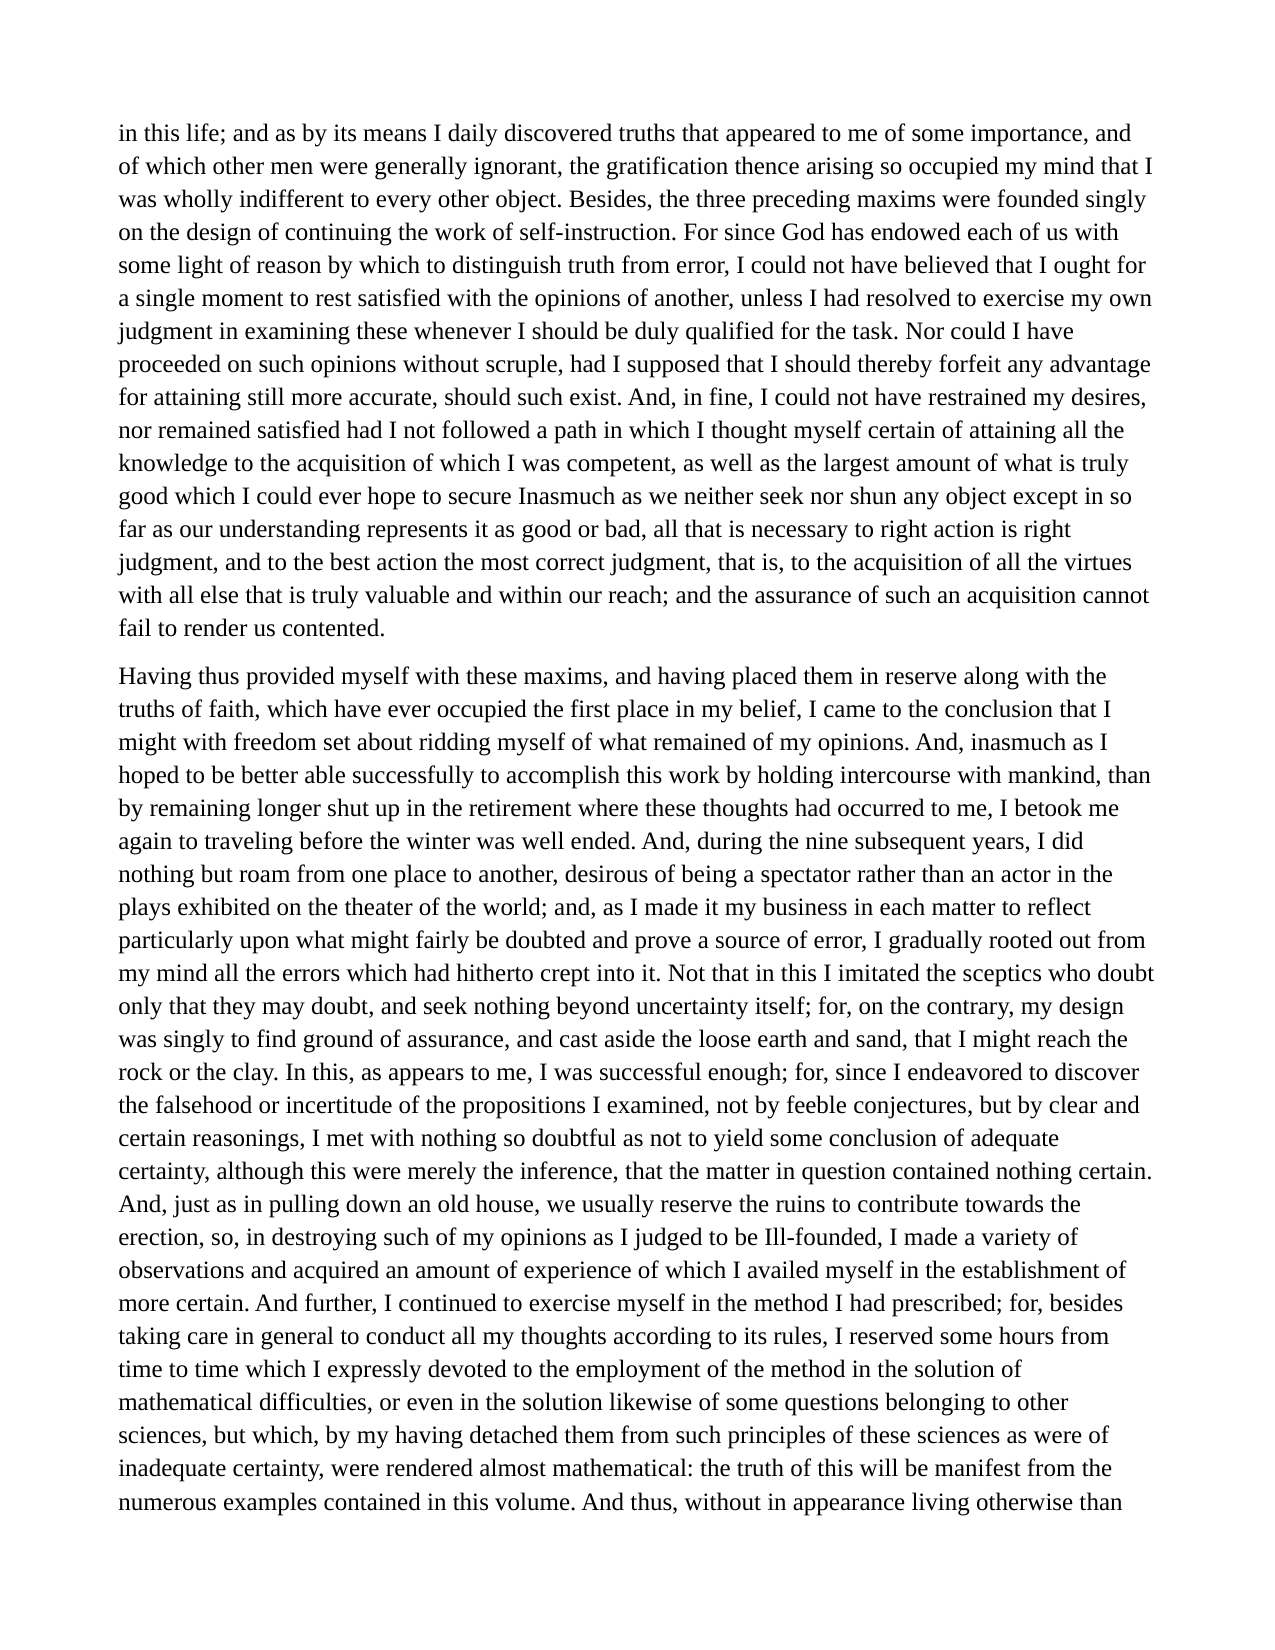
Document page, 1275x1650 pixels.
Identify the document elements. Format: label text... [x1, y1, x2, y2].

text Having thus provided myself with these maxims, and having placed them in reserve along with the truths of faith, which have ever occupied the first place in my belief, I came to the conclusion that I might with freedom set about ridding myself of what remained of my opinions. And, inasmuch as I hoped to be better able successfully to accomplish this work by holding intercourse with mankind, than by remaining longer shut up in the retirement where these thoughts had occurred to me, I betook me again to traveling before the winter was well ended. And, during the nine subsequent years, I did nothing but roam from one place to another, desirous of being a spectator rather than an actor in the plays exhibited on the theater of the world; and, as I made it my business in each matter to reflect particularly upon what might fairly be doubted and prove a source of error, I gradually rooted out from my mind all the errors which had hitherto crept into it. Not that in this I imitated the sceptics who doubt only that they may doubt, and seek nothing beyond uncertainty itself; for, on the contrary, my design was singly to find ground of assurance, and cast aside the loose earth and sand, that I might reach the rock or the clay. In this, as appears to me, I was successful enough; for, since I endeavored to discover the falsehood or incertitude of the propositions I examined, not by feeble conjectures, but by clear and certain reasonings, I met with nothing so doubtful as not to yield some conclusion of adequate certainty, although this were merely the inference, that the matter in question contained nothing certain. And, just as in pulling down an old house, we usually reserve the ruins to contribute towards the erection, so, in destroying such of my opinions as I judged to be Ill-founded, I made a variety of observations and acquired an amount of experience of which I availed myself in the establishment of more certain. And further, I continued to exercise myself in the method I had prescribed; for, besides taking care in general to conduct all my thoughts according to its rules, I reserved some hours from time to time which I expressly devoted to the employment of the method in the solution of mathematical difficulties, or even in the solution likewise of some questions belonging to other sciences, but which, by my having detached them from such principles of these sciences as were of inadequate certainty, were rendered almost mathematical: the truth of this will be manifest from the numerous examples contained in this volume. And thus, without in appearance living otherwise than [118, 661, 1157, 1515]
text in this life; and as by its means I daily discovered truths that appeared to me of some importance, and of which other men were generally ignorant, the gratification thence arising so occupied my mind that I was wholly indifferent to every other object. Besides, the three preceding maxims were founded singly on the design of continuing the work of self-instruction. For since God has endowed each of us with some light of reason by which to distinguish truth from error, I could not have believed that I ought for a single moment to rest satisfied with the opinions of another, unless I had resolved to exercise my own judgment in examining these whenever I should be duly qualified for the task. Nor could I have proceeded on such opinions without scruple, had I supposed that I should thereby forfeit any advantage for attaining still more accurate, should such exist. And, in fine, I could not have restrained my desires, nor remained satisfied had I not followed a path in which I thought myself certain of attaining all the knowledge to the acquisition of which I was competent, as well as the largest amount of what is truly good which I could ever hope to secure Inasmuch as we neither seek nor shun any object except in so far as our understanding represents it as good or bad, all that is necessary to right action is right judgment, and to the best action the most correct judgment, that is, to the acquisition of all the virtues with all else that is truly valuable and within our reach; and the assurance of such an acquisition cannot fail to render us contented. [118, 118, 1157, 642]
